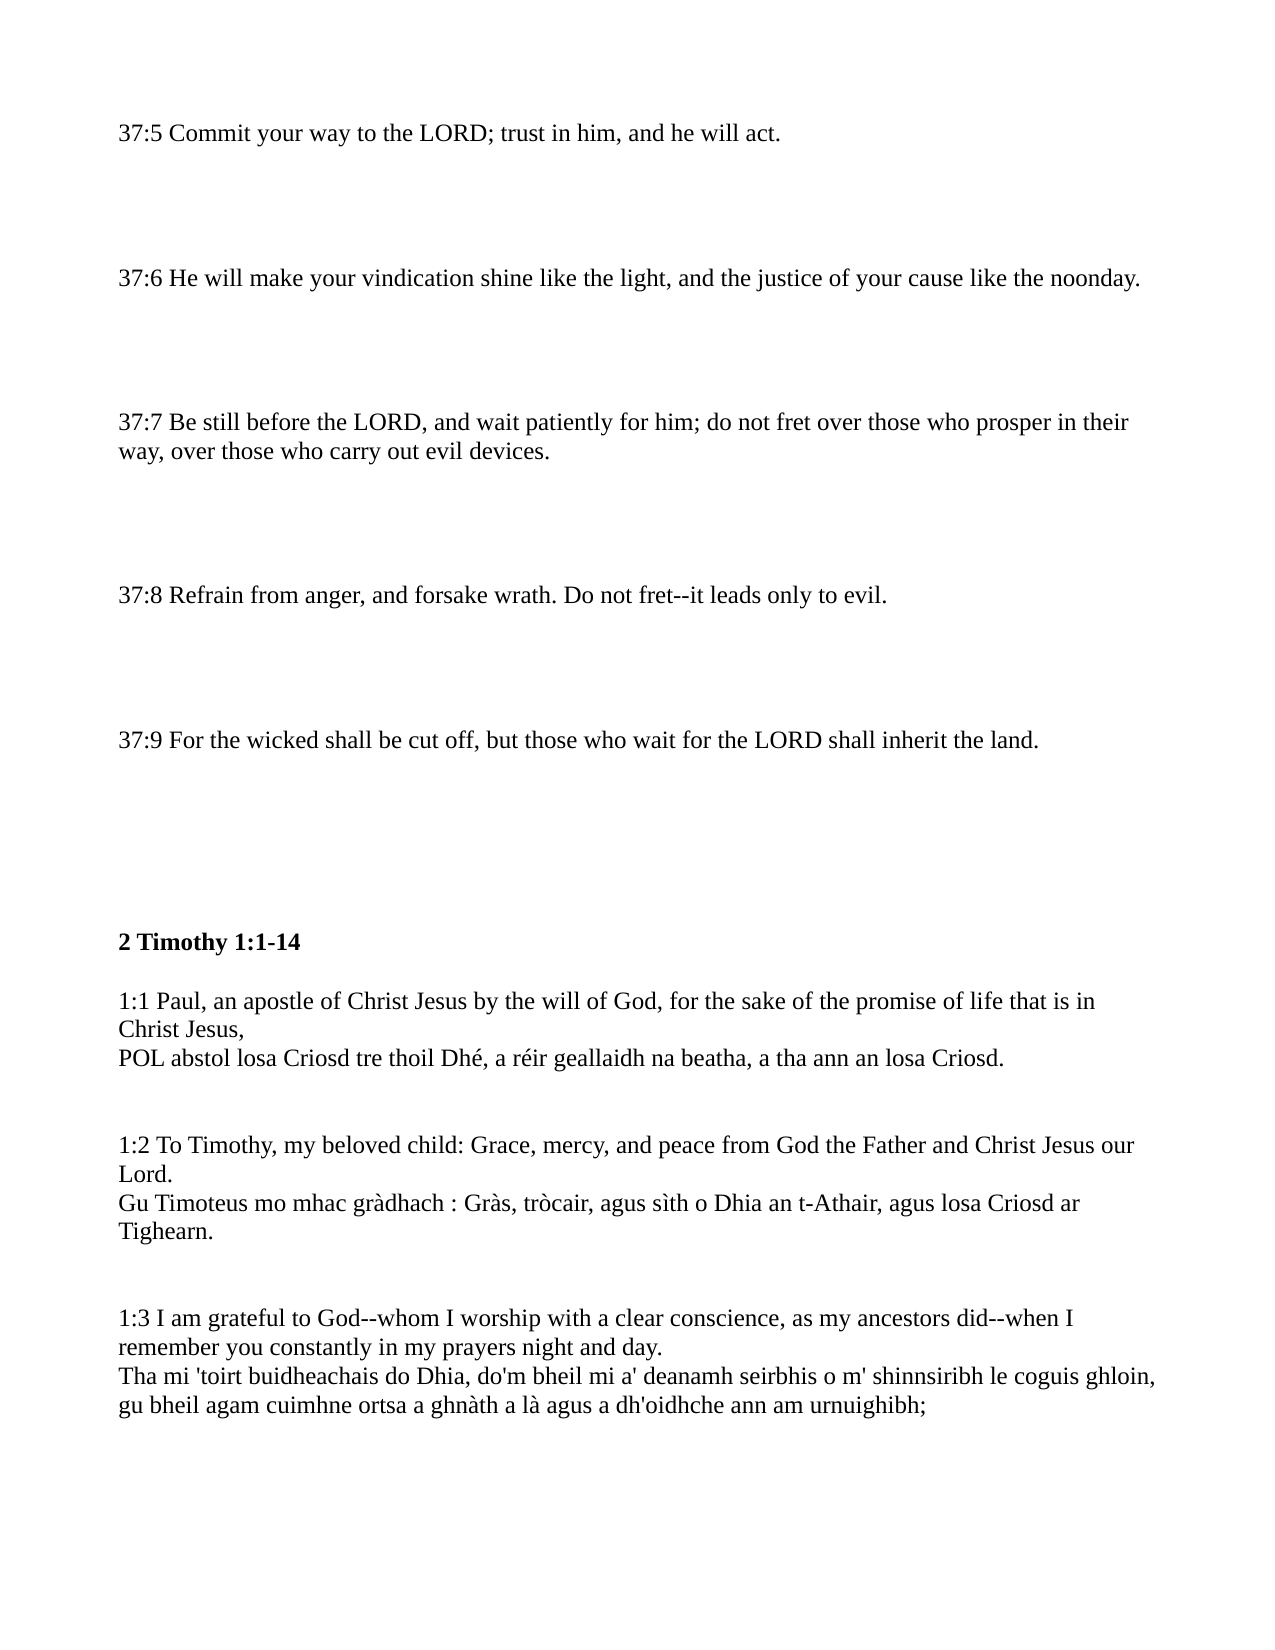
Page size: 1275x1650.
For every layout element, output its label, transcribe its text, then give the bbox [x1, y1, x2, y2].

text 1:3 I am grateful to God--whom I worship with a clear conscience, as my ancestors did--when I remember you constantly in my prayers night and day. Tha mi 'toirt buidheachais do Dhia, do'm bheil mi a' deanamh seirbhis o m' shinnsiribh le coguis ghloin, gu bheil agam cuimhne ortsa a ghnàth a là agus a dh'oidhche ann am urnuighibh; [118, 1303, 1157, 1476]
text 2 Timothy 1:1-14 [118, 927, 1157, 956]
text 37:6 He will make your vindication shine like the light, and the justice of your cause like the noonday. [118, 263, 1157, 378]
text 1:2 To Timothy, my beloved child: Grace, mercy, and peace from God the Father and Christ Jesus our Lord. Gu Timoteus mo mhac gràdhach : Gràs, tròcair, agus sìth o Dhia an t-Athair, agus losa Criosd ar Tighearn. [118, 1130, 1157, 1274]
text 1:1 Paul, an apostle of Christ Jesus by the will of God, for the sake of the promise of life that is in Christ Jesus, POL abstol losa Criosd tre thoil Dhé, a réir geallaidh na beatha, a tha ann an losa Criosd. [118, 986, 1157, 1101]
text 37:5 Commit your way to the LORD; trust in him, and he will act. [118, 118, 1157, 233]
text 37:7 Be still before the LORD, and wait patiently for him; do not fret over those who prosper in their way, over those who carry out evil devices. [118, 407, 1157, 551]
text 37:8 Refrain from anger, and forsake wrath. Do not fret--it leads only to evil. [118, 580, 1157, 695]
text 37:9 For the wicked shall be cut off, but those who wait for the LORD shall inherit the land. [118, 725, 1157, 840]
